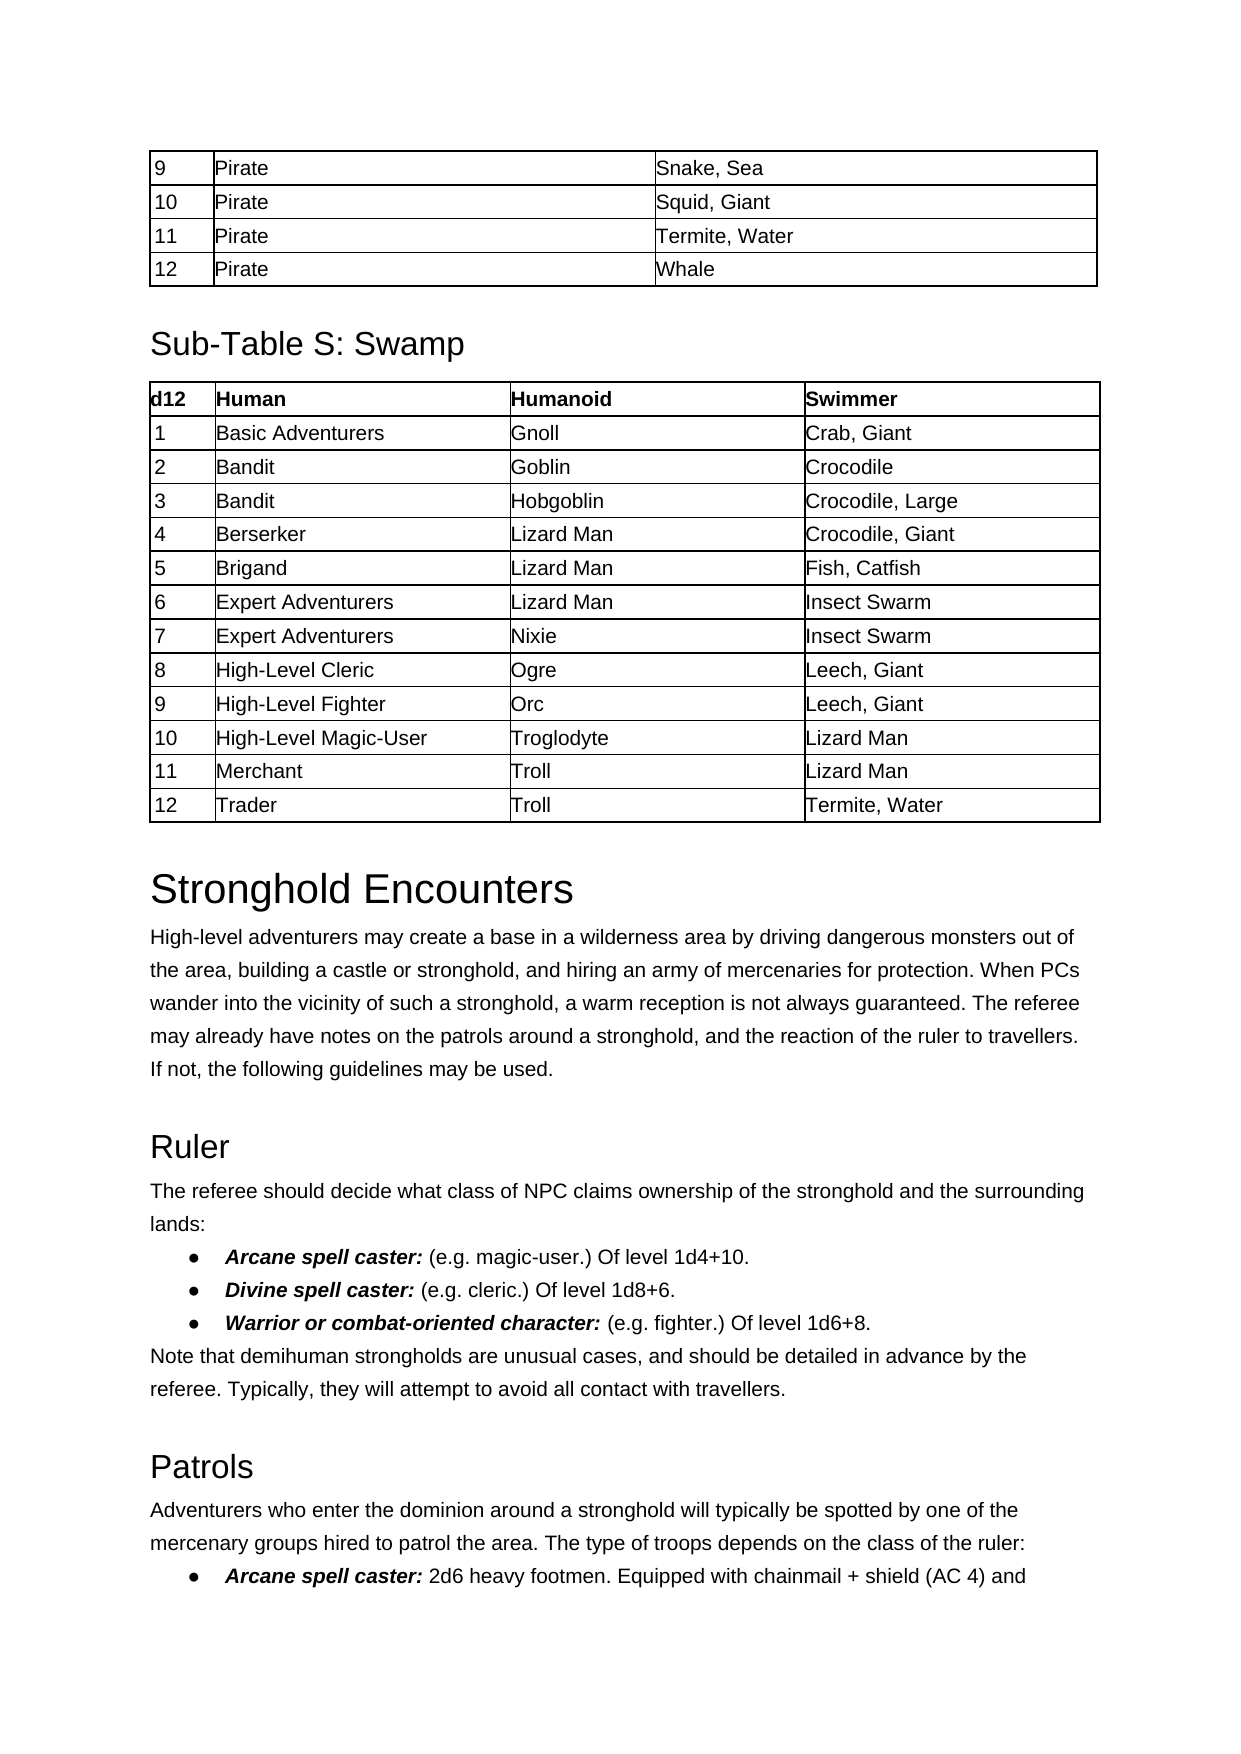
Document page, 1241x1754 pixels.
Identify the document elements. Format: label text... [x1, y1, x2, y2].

table_cell Orc [511, 687, 804, 720]
table_header Human [216, 383, 510, 415]
table_cell Lizard Man [806, 755, 1099, 787]
table_cell Pirate [215, 219, 655, 252]
table_cell 7 [151, 620, 215, 652]
table_cell High-Level Cleric [216, 654, 510, 686]
table_cell 11 [151, 219, 213, 252]
table_cell Lizard Man [511, 518, 804, 550]
table_cell Troglodyte [511, 721, 804, 753]
table_cell 10 [151, 721, 215, 753]
table_cell Crocodile, Giant [806, 518, 1099, 550]
table_cell Whale [656, 253, 1096, 285]
table_cell 4 [151, 518, 215, 550]
table_cell Snake, Sea [656, 152, 1096, 184]
table_cell Squid, Giant [656, 186, 1096, 218]
table_cell Pirate [215, 186, 655, 218]
subtitle Ruler [150, 1127, 1090, 1166]
subtitle Stronghold Encounters [150, 864, 1090, 912]
table_cell 12 [151, 789, 215, 821]
table_cell Lizard Man [511, 586, 804, 618]
table_header Humanoid [511, 383, 804, 415]
table_cell Crab, Giant [806, 417, 1099, 449]
text Adventurers who enter the dominion around a stronghold will typically be spotted by one of the mercenary groups hired to patrol the area. The type of troops depends on the class of the ruler: [150, 1498, 1090, 1555]
text The referee should decide what class of NPC claims ownership of the stronghold and the surrounding lands: [150, 1178, 1090, 1235]
table_cell Gnoll [511, 417, 804, 449]
table_cell 9 [151, 687, 215, 720]
table_cell High-Level Fighter [216, 687, 510, 720]
table_cell 9 [151, 152, 213, 184]
list Arcane spell caster: 2d6 heavy footmen. Equipped with chainmail + shield (AC 4) and [187, 1564, 1090, 1588]
table_cell Merchant [216, 755, 510, 787]
table_cell 5 [151, 552, 215, 584]
table_cell 6 [151, 586, 215, 618]
table_cell Trader [216, 789, 510, 821]
table_cell Lizard Man [806, 721, 1099, 753]
table_cell Brigand [216, 552, 510, 584]
table_cell 3 [151, 484, 215, 517]
subtitle Patrols [150, 1447, 1090, 1486]
table_cell Basic Adventurers [216, 417, 510, 449]
table_cell High-Level Magic-User [216, 721, 510, 753]
table_cell Pirate [215, 253, 655, 285]
table_cell Troll [511, 789, 804, 821]
list Warrior or combat-oriented character: (e.g. fighter.) Of level 1d6+8. [187, 1311, 1090, 1334]
table_cell 1 [151, 417, 215, 449]
table_cell Insect Swarm [806, 586, 1099, 618]
list Divine spell caster: (e.g. cleric.) Of level 1d8+6. [187, 1277, 1090, 1301]
list Arcane spell caster: (e.g. magic-user.) Of level 1d4+10. [187, 1244, 1090, 1268]
table_header Swimmer [806, 383, 1099, 415]
table_cell Nixie [511, 620, 804, 652]
table_cell Expert Adventurers [216, 620, 510, 652]
table_cell Crocodile, Large [806, 484, 1099, 517]
table_header d12 [151, 383, 215, 415]
table_cell Berserker [216, 518, 510, 550]
text Note that demihuman strongholds are unusual cases, and should be detailed in advance by the referee. Typically, they will attempt to avoid all contact with travellers. [150, 1343, 1090, 1401]
table_cell Termite, Water [656, 219, 1096, 252]
table_cell Expert Adventurers [216, 586, 510, 618]
table_cell 11 [151, 755, 215, 787]
table_cell Crocodile [806, 451, 1099, 483]
text High-level adventurers may create a base in a wilderness area by driving dangerous monsters out of the area, building a castle or stronghold, and hiring an army of mercenaries for protection. When PCs wander into the vicinity of such a stronghold, a warm reception is not always guaranteed. The referee may already have notes on the patrols around a stronghold, and the reaction of the ruler to travellers. If not, the following guidelines may be used. [150, 925, 1090, 1081]
table_cell 10 [151, 186, 213, 218]
table_cell Troll [511, 755, 804, 787]
table_cell 12 [151, 253, 213, 285]
table_cell Hobgoblin [511, 484, 804, 517]
table_cell Pirate [215, 152, 655, 184]
table_cell Leech, Giant [806, 687, 1099, 720]
table_cell Bandit [216, 484, 510, 517]
table_cell Goblin [511, 451, 804, 483]
subtitle Sub-Table S: Swamp [150, 324, 1090, 363]
table_cell 8 [151, 654, 215, 686]
table_cell Leech, Giant [806, 654, 1099, 686]
table_cell Lizard Man [511, 552, 804, 584]
table_cell Ogre [511, 654, 804, 686]
table_cell Termite, Water [806, 789, 1099, 821]
table_cell 2 [151, 451, 215, 483]
table_cell Bandit [216, 451, 510, 483]
table_cell Insect Swarm [806, 620, 1099, 652]
table_cell Fish, Catfish [806, 552, 1099, 584]
